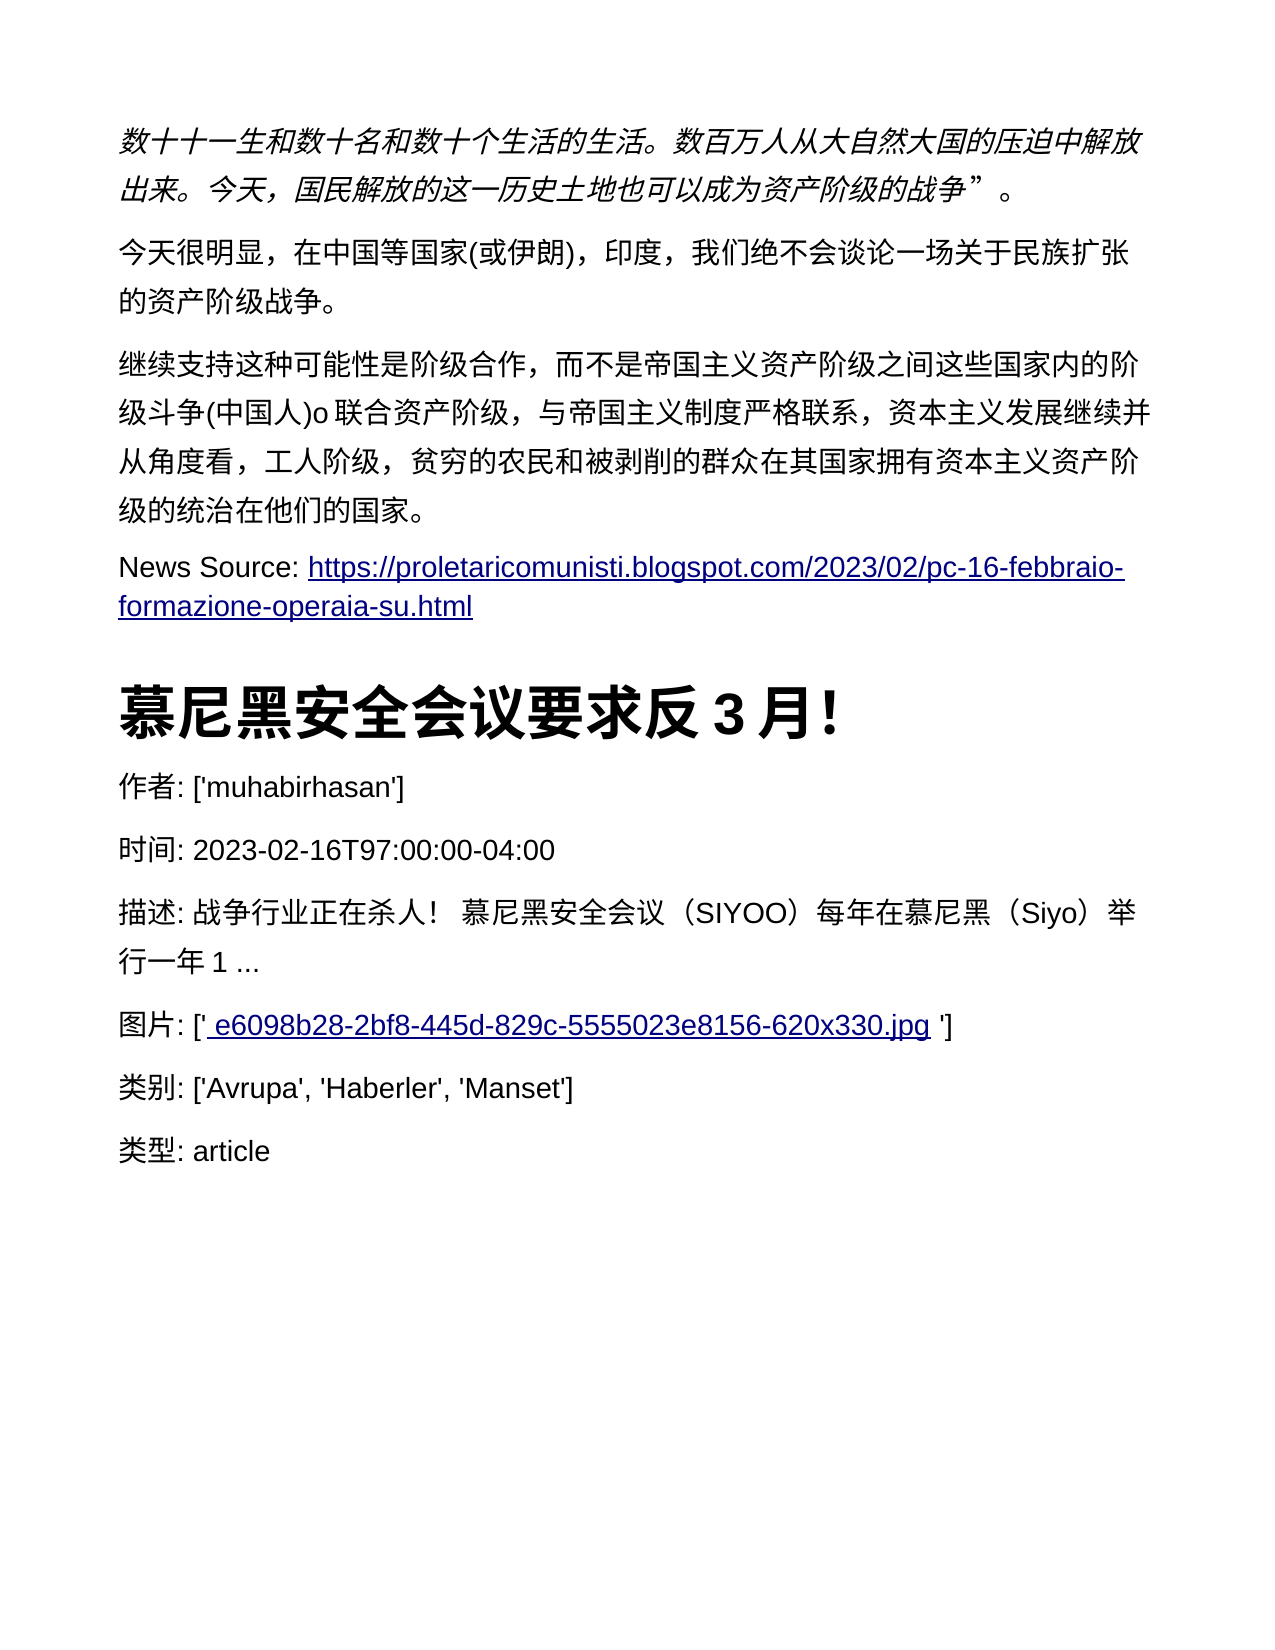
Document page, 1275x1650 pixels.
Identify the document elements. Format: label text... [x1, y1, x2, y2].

subtitle 慕尼黑安全会议要求反3月！ [118, 667, 1157, 751]
text 继续支持这种可能性是阶级合作，而不是帝国主义资产阶级之间这些国家内的阶级斗争(中国人)o联合资产阶级，与帝国主义制度严格联系，资本主义发展继续并从角度看，工人阶级，贫穷的农民和被剥削的群众在其国家拥有资本主义资产阶级的统治在他们的国家。 [118, 341, 1157, 529]
text News Source: https://proletaricomunisti.blogspot.com/2023/02/pc-16-febbraio-formazione-operaia-su.html [118, 550, 1157, 622]
text 数十十一生和数十名和数十个生活的生活。数百万人从大自然大国的压迫中解放出来。今天，国民解放的这一历史土地也可以成为资产阶级的战争 ”。 [118, 118, 1157, 209]
text 类别: ['Avrupa', 'Haberler', 'Manset'] [118, 1065, 1157, 1107]
text 图片: [' e6098b28-2bf8-445d-829c-5555023e8156-620x330.jpg '] [118, 1002, 1157, 1044]
text 时间: 2023-02-16T97:00:00-04:00 [118, 827, 1157, 869]
text 描述: 战争行业正在杀人！ 慕尼黑安全会议（SIYOO）每年在慕尼黑（Siyo）举行一年1 ... [118, 890, 1157, 981]
text 今天很明显，在中国等国家(或伊朗)，印度，我们绝不会谈论一场关于民族扩张的资产阶级战争。 [118, 230, 1157, 321]
text 类型: article [118, 1128, 1157, 1170]
text 作者: ['muhabirhasan'] [118, 764, 1157, 806]
